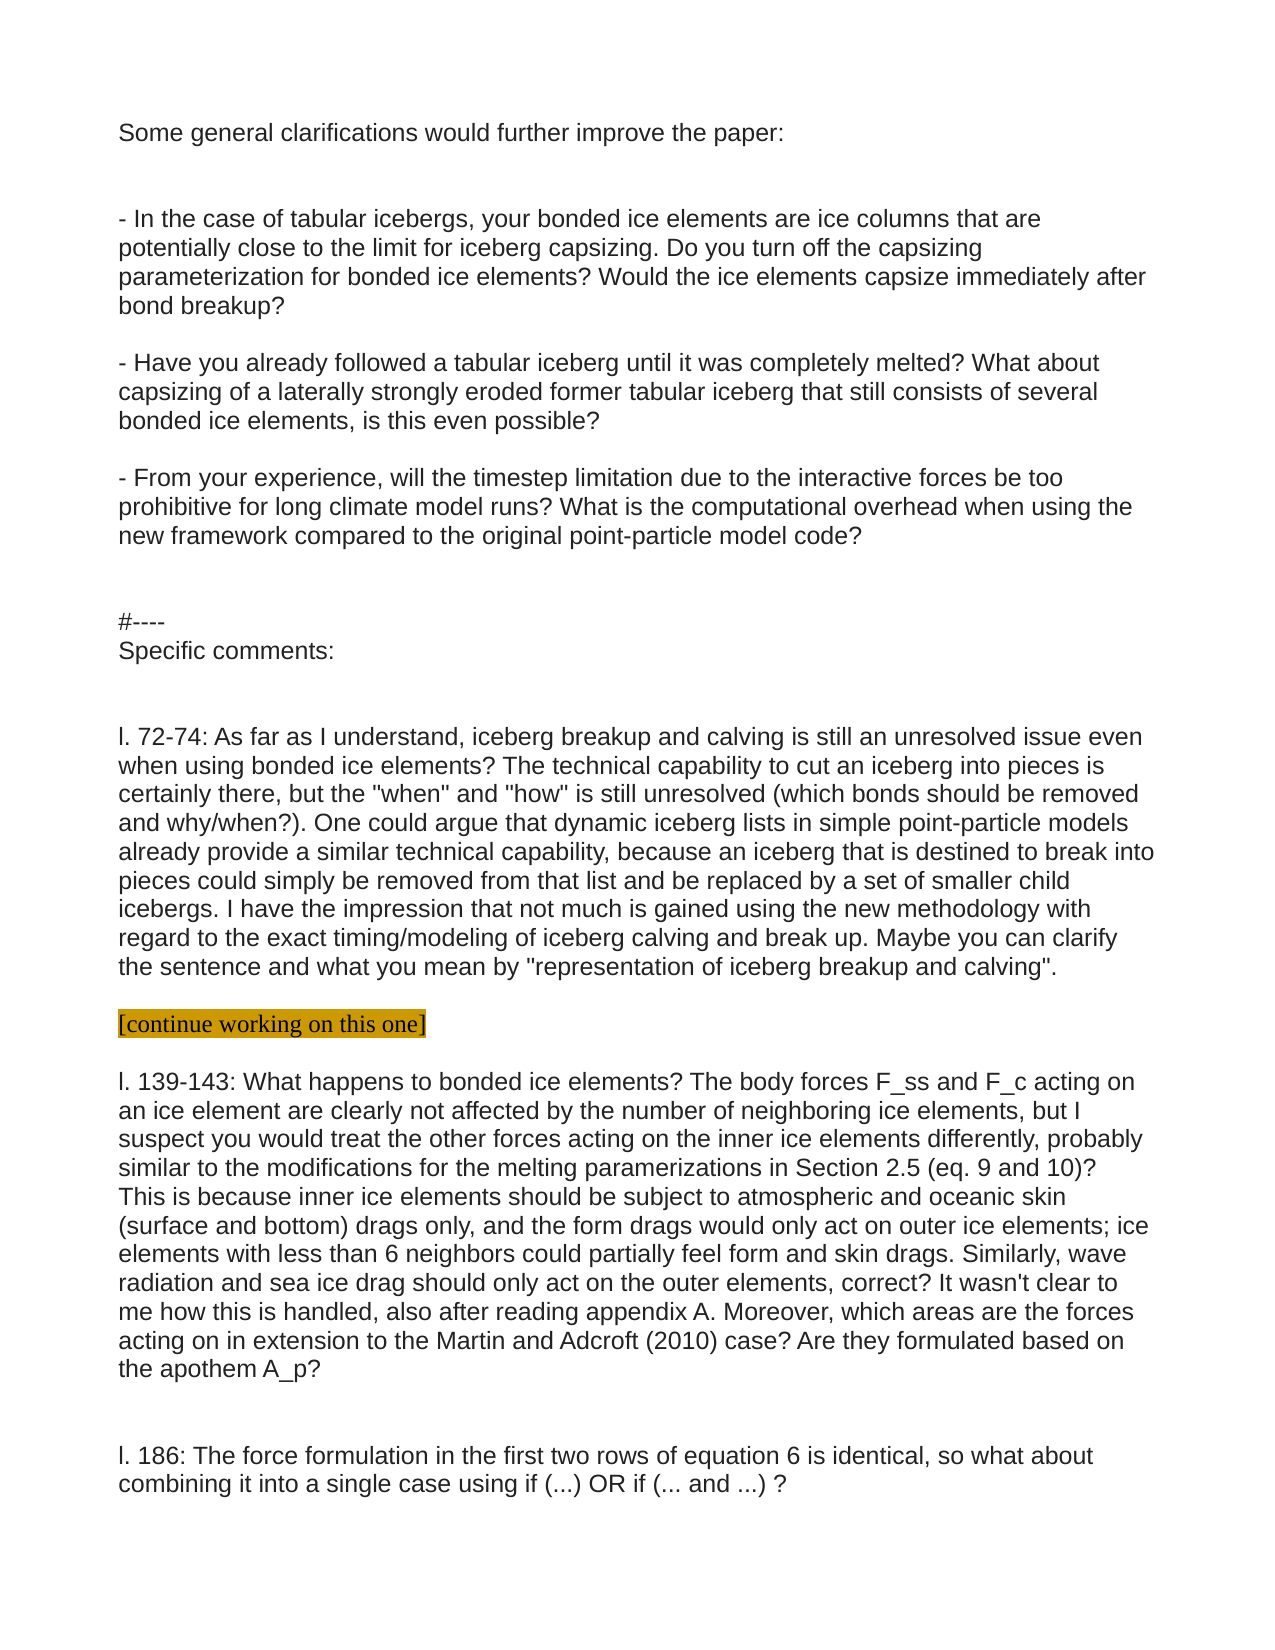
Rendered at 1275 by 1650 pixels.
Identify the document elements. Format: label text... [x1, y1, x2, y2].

text Some general clarifications would further improve the paper: - In the case of tabular icebergs, your bonded ice elements are ice columns that are potentially close to the limit for iceberg capsizing. Do you turn off the capsizing parameterization for bonded ice elements? Would the ice elements capsize immediately after bond breakup? - Have you already followed a tabular iceberg until it was completely melted? What about capsizing of a laterally strongly eroded former tabular iceberg that still consists of several bonded ice elements, is this even possible? - From your experience, will the timestep limitation due to the interactive forces be too prohibitive for long climate model runs? What is the computational overhead when using the new framework compared to the original point-particle model code? #---- Specific comments: l. 72-74: As far as I understand, iceberg breakup and calving is still an unresolved issue even when using bonded ice elements? The technical capability to cut an iceberg into pieces is certainly there, but the "when" and "how" is still unresolved (which bonds should be removed and why/when?). One could argue that dynamic iceberg lists in simple point-particle models already provide a similar technical capability, because an iceberg that is destined to break into pieces could simply be removed from that list and be replaced by a set of smaller child icebergs. I have the impression that not much is gained using the new methodology with regard to the exact timing/modeling of iceberg calving and break up. Maybe you can clarify the sentence and what you mean by "representation of iceberg breakup and calving". [118, 118, 1157, 1009]
text [continue working on this one] l. 139-143: What happens to bonded ice elements? The body forces F_ss and F_c acting on an ice element are clearly not affected by the number of neighboring ice elements, but I suspect you would treat the other forces acting on the inner ice elements differently, probably similar to the modifications for the melting paramerizations in Section 2.5 (eq. 9 and 10)? This is because inner ice elements should be subject to atmospheric and oceanic skin (surface and bottom) drags only, and the form drags would only act on outer ice elements; ice elements with less than 6 neighbors could partially feel form and skin drags. Similarly, wave radiation and sea ice drag should only act on the outer elements, correct? It wasn't clear to me how this is handled, also after reading appendix A. Moreover, which areas are the forces acting on in extension to the Martin and Adcroft (2010) case? Are they formulated based on the apothem A_p? l. 186: The force formulation in the first two rows of equation 6 is identical, so what about combining it into a single case using if (...) OR if (... and ...) ? [118, 1009, 1157, 1527]
